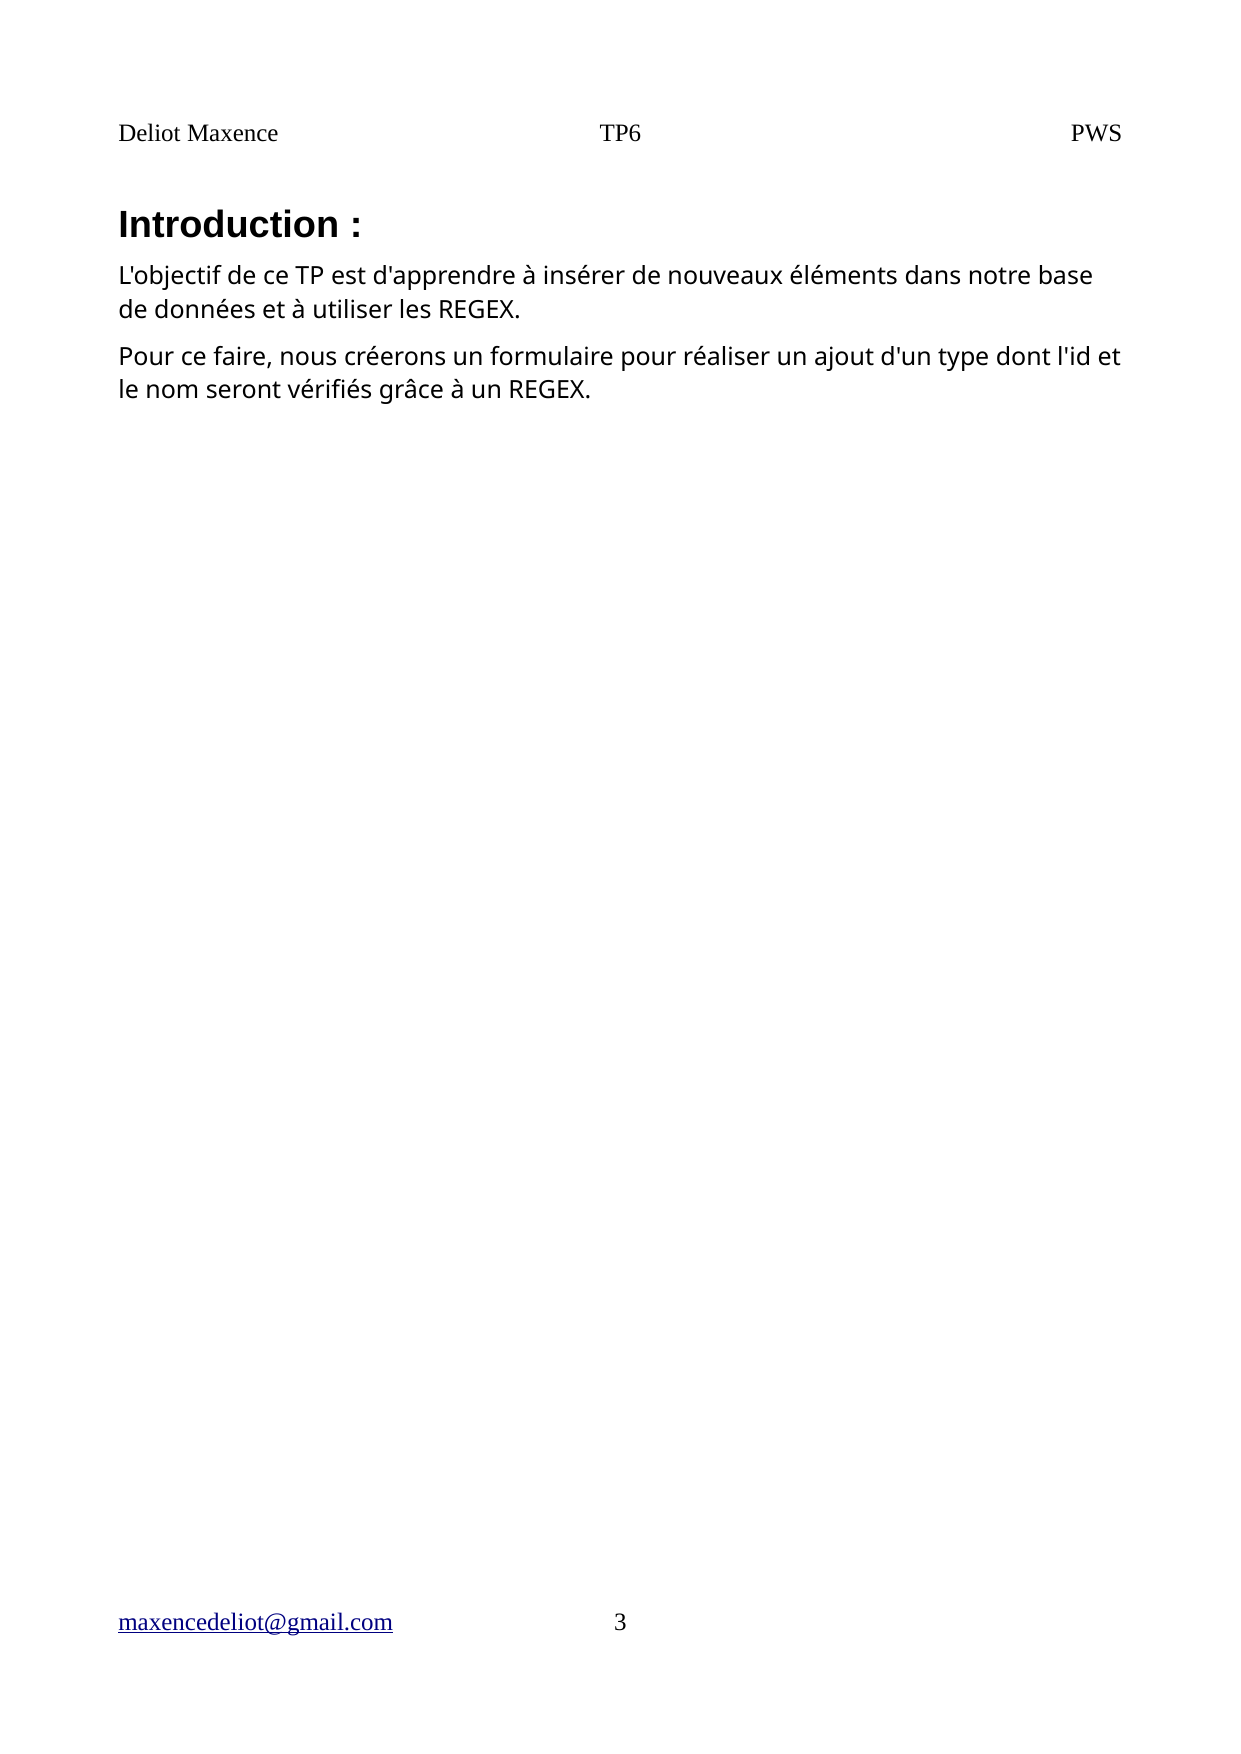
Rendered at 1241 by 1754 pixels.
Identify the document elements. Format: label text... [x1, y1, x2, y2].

text Pour ce faire, nous créerons un formulaire pour réaliser un ajout d'un type dont l'id et le nom seront vérifiés grâce à un REGEX. [118, 338, 1122, 406]
subtitle Introduction : [118, 201, 1122, 245]
text L'objectif de ce TP est d'apprendre à insérer de nouveaux éléments dans notre base de données et à utiliser les REGEX. [118, 257, 1122, 326]
